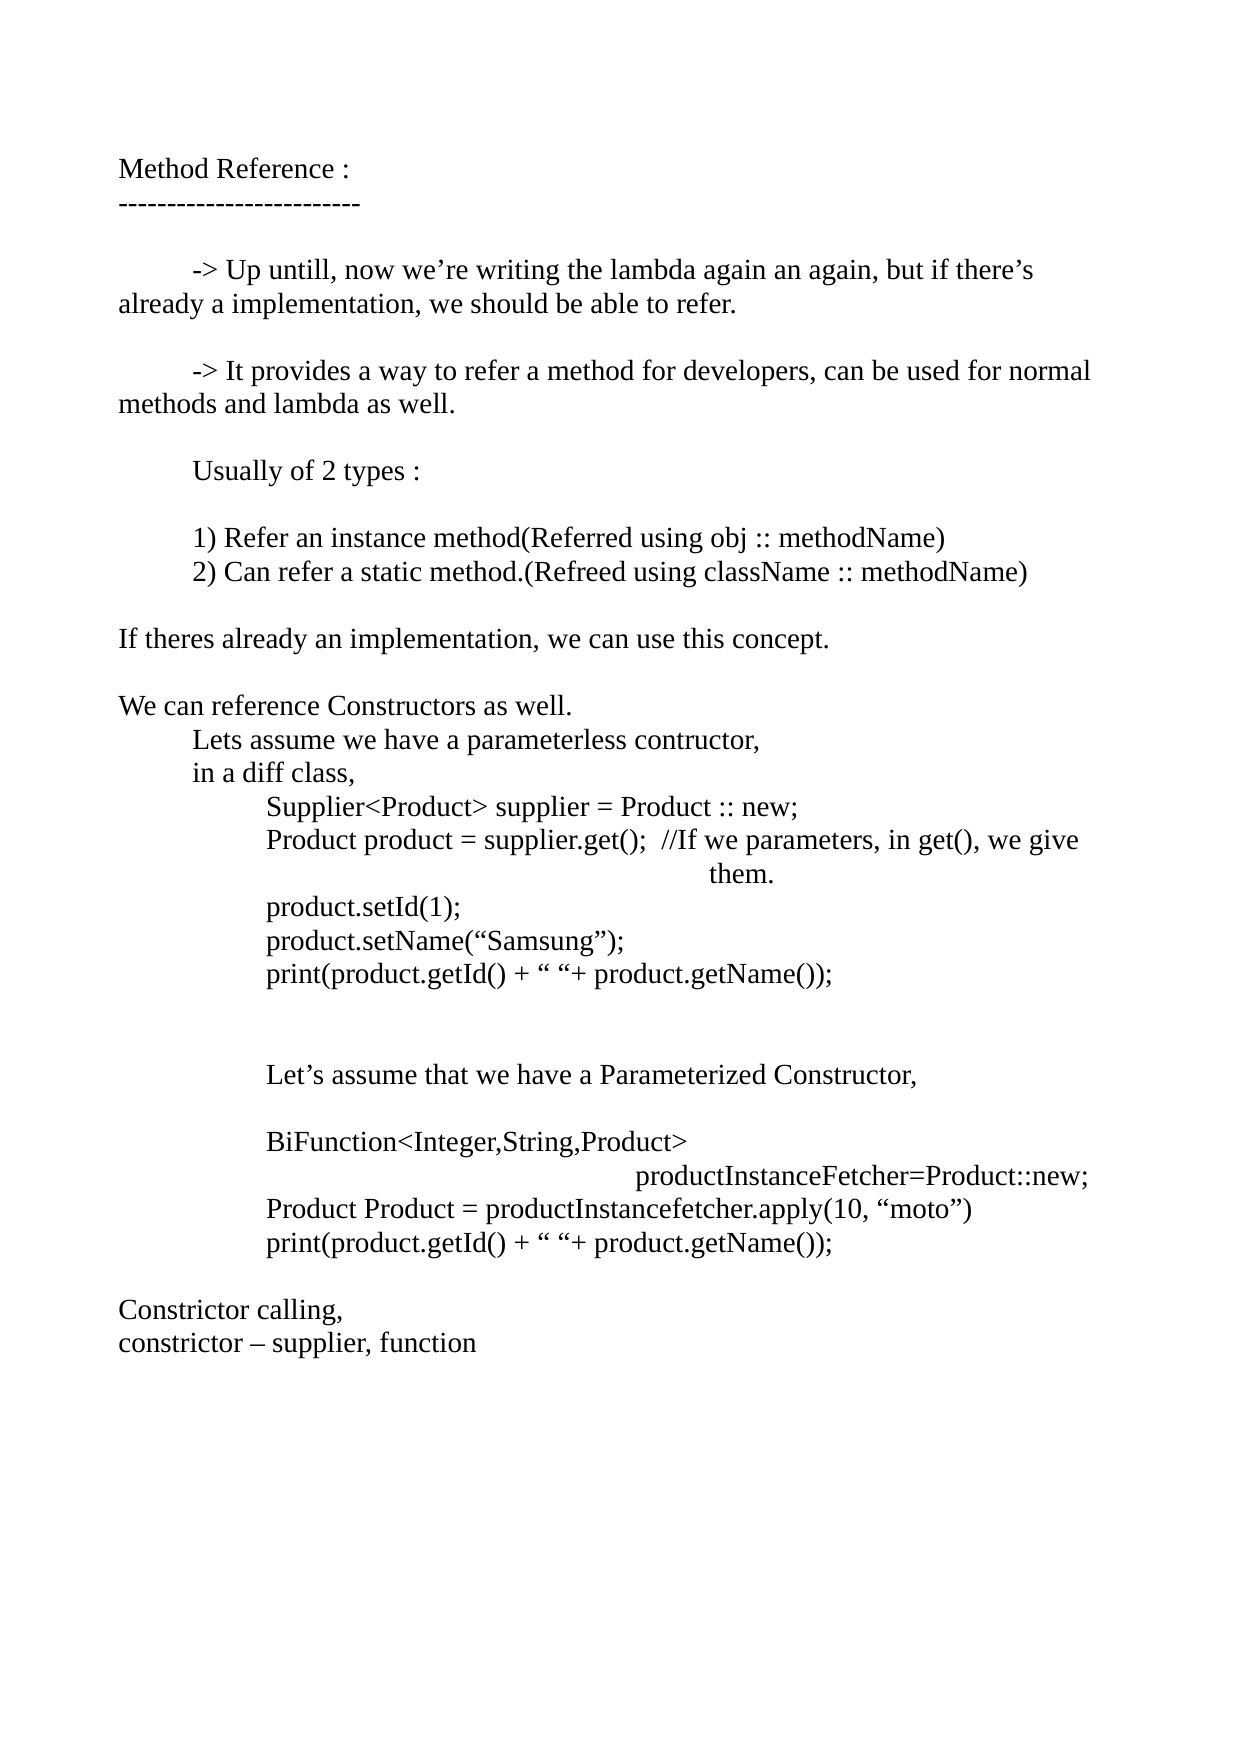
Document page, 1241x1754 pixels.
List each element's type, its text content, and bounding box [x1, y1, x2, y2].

text Usually of 2 types : [118, 453, 1122, 487]
text Product Product = productInstancefetcher.apply(10, “moto”) [118, 1191, 1122, 1225]
text 1) Refer an instance method(Referred using obj :: methodName) [118, 521, 1122, 554]
text -> Up untill, now we’re writing the lambda again an again, but if there’s already a implementation, we should be able to refer. [118, 252, 1122, 319]
text print(product.getId() + “ “+ product.getName()); [118, 1225, 1122, 1258]
text Lets assume we have a parameterless contructor, [118, 722, 1122, 755]
text product.setName(“Samsung”); [118, 923, 1122, 957]
text in a diff class, [118, 755, 1122, 789]
text -> It provides a way to refer a method for developers, can be used for normal methods and lambda as well. [118, 353, 1122, 420]
text If theres already an implementation, we can use this concept. [118, 621, 1122, 655]
text product.setId(1); [118, 889, 1122, 923]
text 2) Can refer a static method.(Refreed using className :: methodName) [118, 554, 1122, 588]
text ------------------------- [118, 185, 1122, 219]
text Constrictor calling, [118, 1292, 1122, 1326]
text print(product.getId() + “ “+ product.getName()); [118, 957, 1122, 990]
text Let’s assume that we have a Parameterized Constructor, [118, 1057, 1122, 1091]
text Product product = supplier.get(); //If we parameters, in get(), we give them. [118, 822, 1122, 889]
text BiFunction<Integer,String,Product> productInstanceFetcher=Product::new; [118, 1124, 1122, 1191]
text Supplier<Product> supplier = Product :: new; [118, 789, 1122, 822]
text constrictor – supplier, function [118, 1326, 1122, 1359]
text We can reference Constructors as well. [118, 688, 1122, 722]
text Method Reference : [118, 152, 1122, 185]
